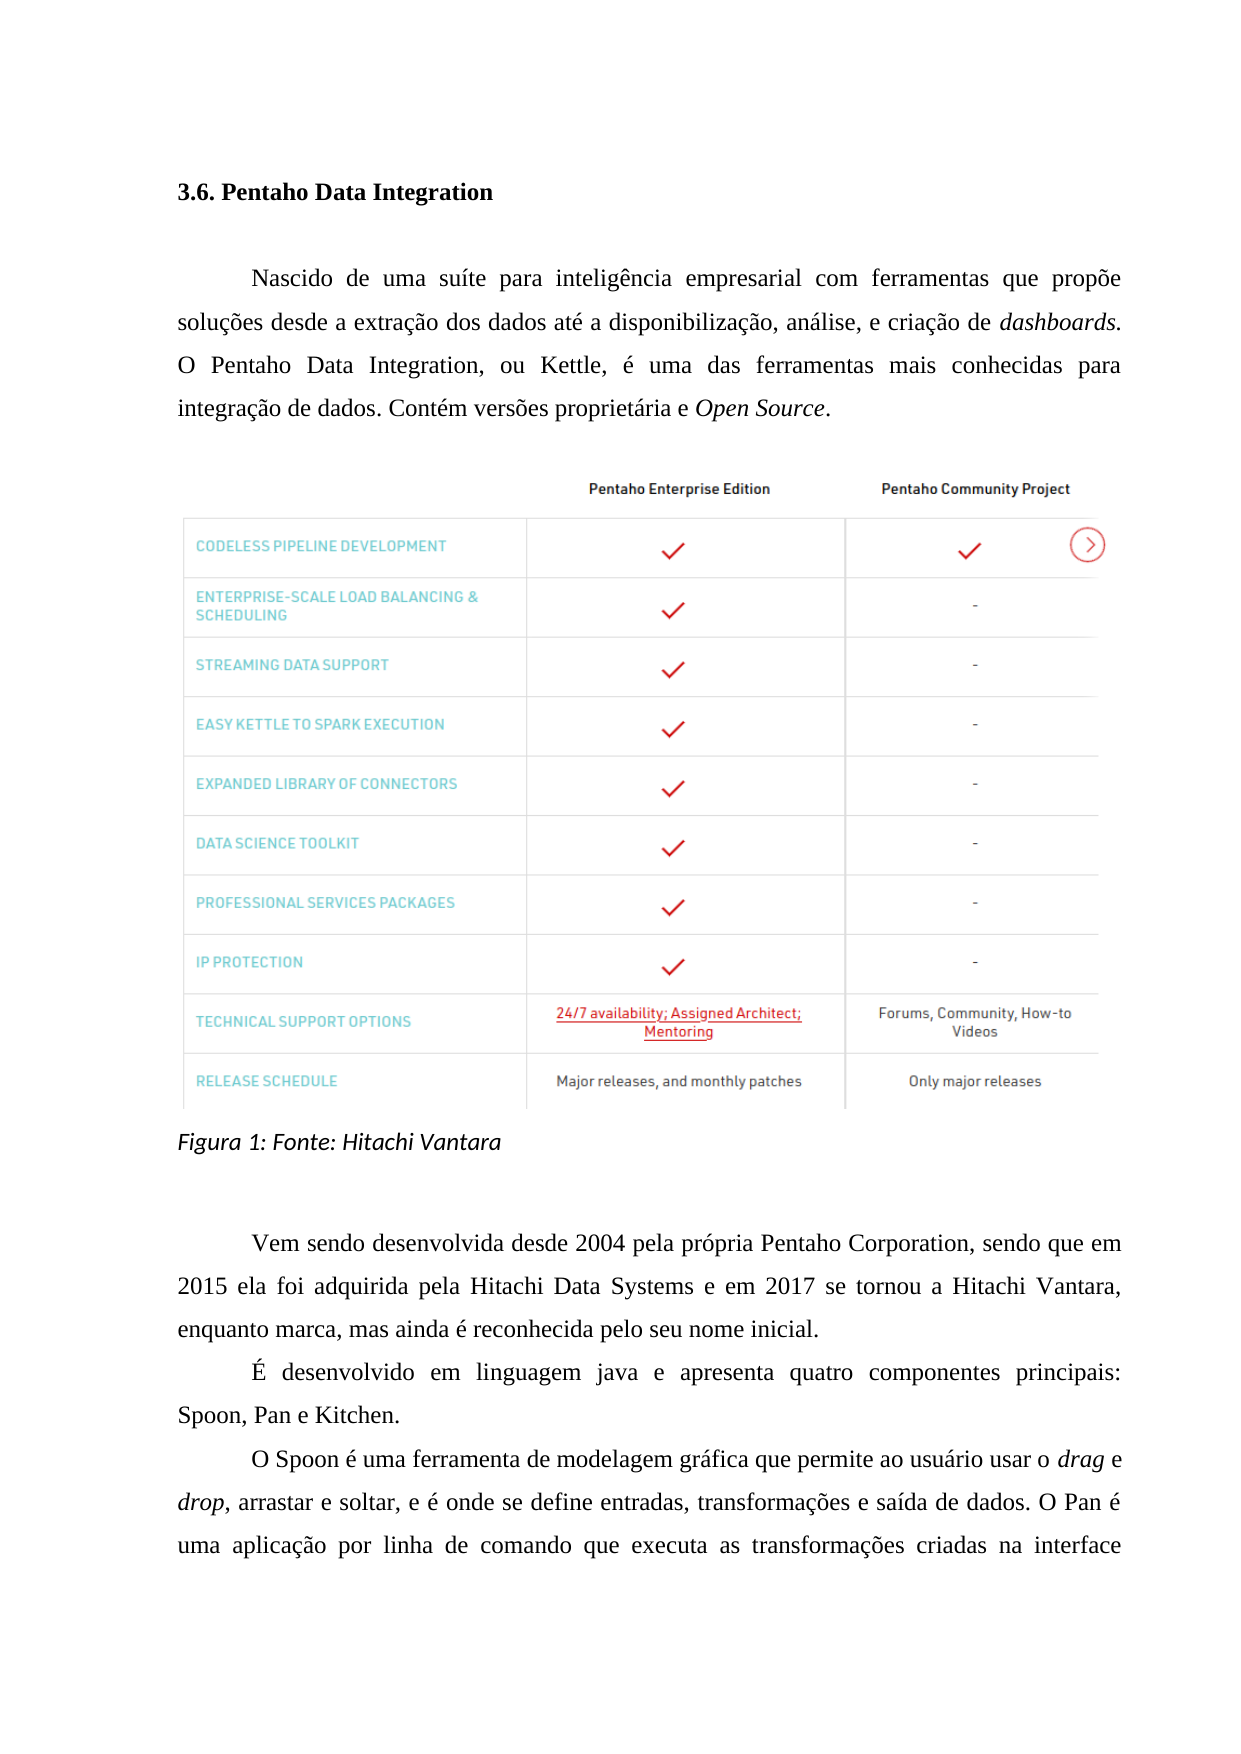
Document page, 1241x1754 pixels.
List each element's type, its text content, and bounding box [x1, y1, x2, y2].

picture [181, 467, 1118, 1109]
text Figura 1: Fonte: Hitachi Vantara [177, 467, 1122, 1156]
text É desenvolvido em linguagem java e apresenta quatro componentes principais: Spoon, Pan e Kitchen. [177, 1357, 1122, 1429]
text Vem sendo desenvolvida desde 2004 pela própria Pentaho Corporation, sendo que em 2015 ela foi adquirida pela Hitachi Data Systems e em 2017 se tornou a Hitachi Vantara, enquanto marca, mas ainda é reconhecida pelo seu nome inicial. [177, 1228, 1122, 1343]
text O Spoon é uma ferramenta de modelagem gráfica que permite ao usuário usar o drag e drop, arrastar e soltar, e é onde se define entradas, transformações e saída de dados. O Pan é uma aplicação por linha de comando que executa as transformações criadas na interface [177, 1444, 1122, 1559]
subtitle 3.6. Pentaho Data Integration [177, 177, 1122, 206]
text Nascido de uma suíte para inteligência empresarial com ferramentas que propõe soluções desde a extração dos dados até a disponibilização, análise, e criação de dashboards. O Pentaho Data Integration, ou Kettle, é uma das ferramentas mais conhecidas para integração de dados. Contém versões proprietária e Open Source. [177, 263, 1122, 422]
